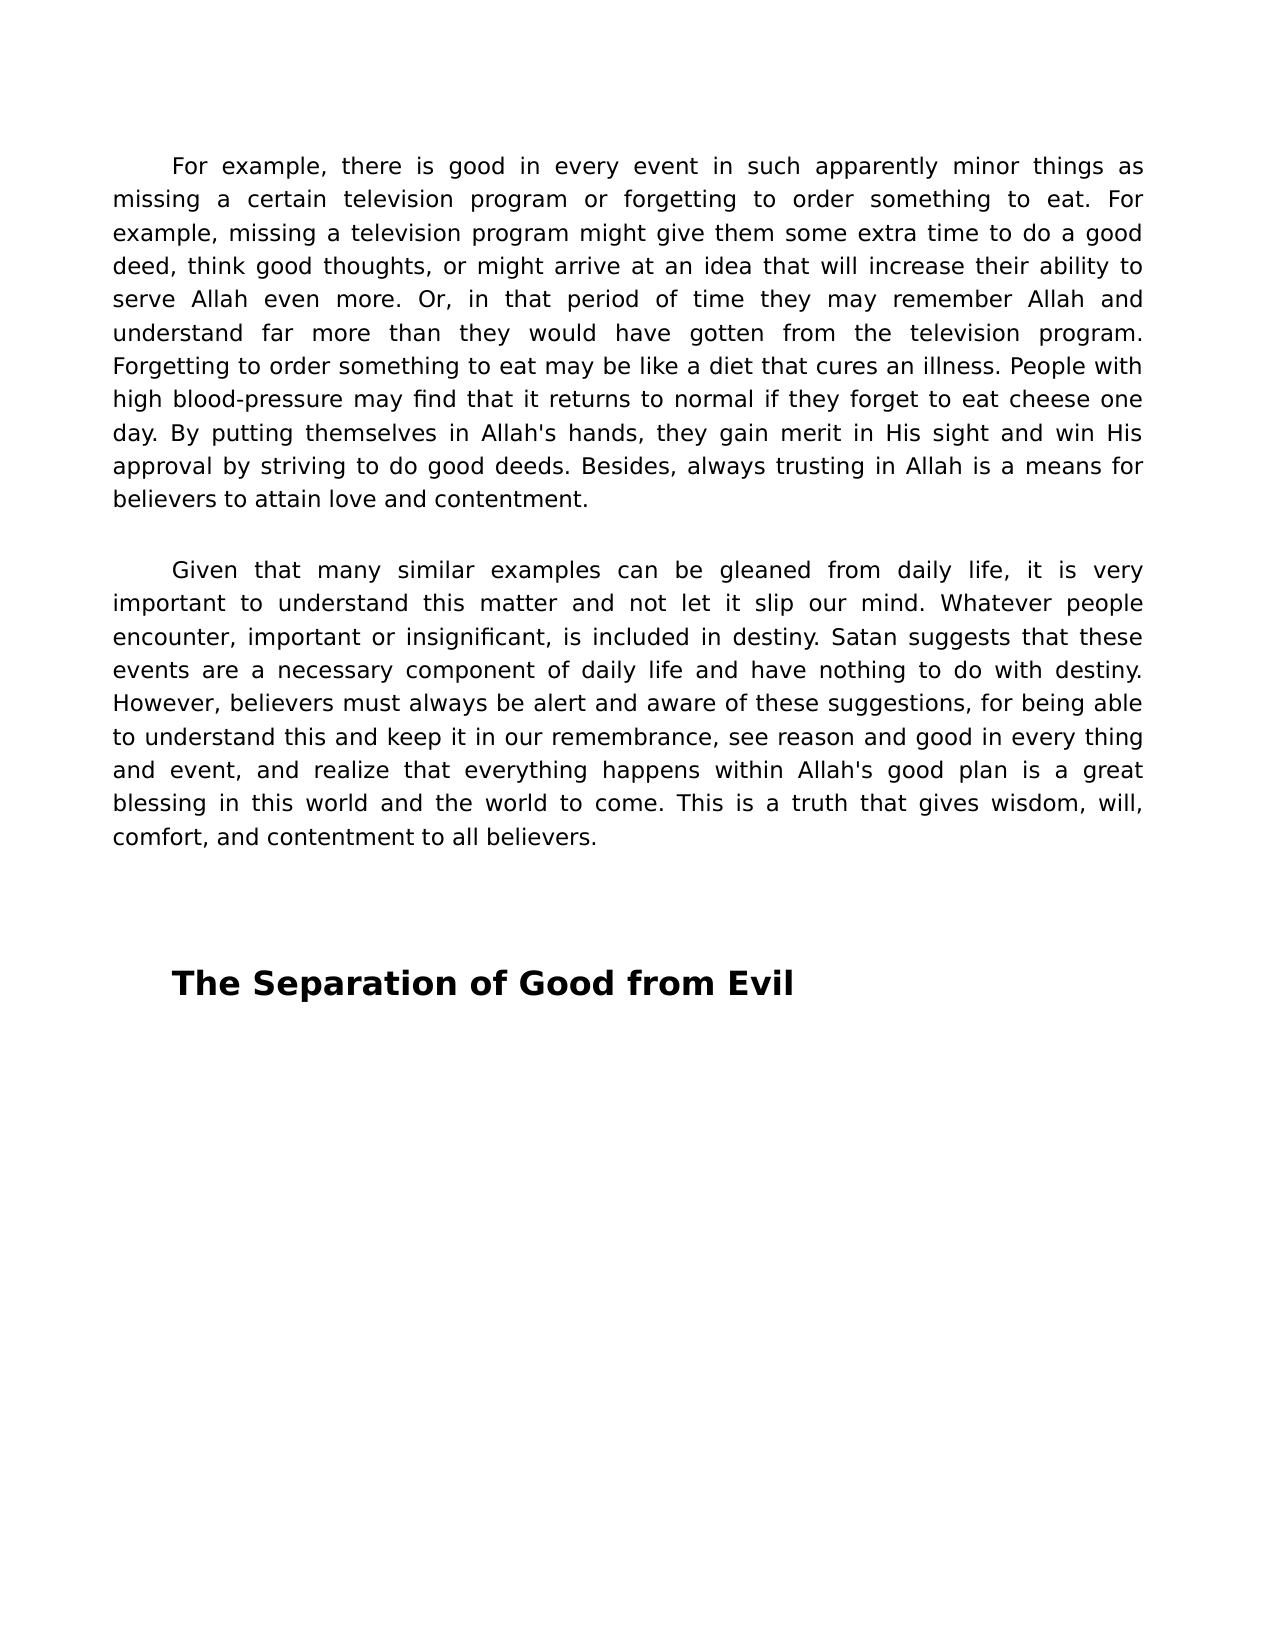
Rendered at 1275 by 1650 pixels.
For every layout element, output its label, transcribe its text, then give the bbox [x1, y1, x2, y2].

text For example, there is good in every event in such apparently minor things as missing a certain television program or forgetting to order something to eat. For example, missing a television program might give them some extra time to do a good deed, think good thoughts, or might arrive at an idea that will increase their ability to serve Allah even more. Or, in that period of time they may remember Allah and understand far more than they would have gotten from the television program. Forgetting to order something to eat may be like a diet that cures an illness. People with high blood-pressure may find that it returns to normal if they forget to eat cheese one day. By putting themselves in Allah's hands, they gain merit in His sight and win His approval by striving to do good deeds. Besides, always trusting in Allah is a means for believers to attain love and contentment. [112, 148, 1145, 514]
text The Separation of Good from Evil [112, 968, 1145, 1002]
text Given that many similar examples can be gleaned from daily life, it is very important to understand this matter and not let it slip our mind. Whatever people encounter, important or insignificant, is included in destiny. Satan suggests that these events are a necessary component of daily life and have nothing to do with destiny. However, believers must always be alert and aware of these suggestions, for being able to understand this and keep it in our remembrance, see reason and good in every thing and event, and realize that everything happens within Allah's good plan is a great blessing in this world and the world to come. This is a truth that gives wisdom, will, comfort, and contentment to all believers. [112, 552, 1145, 852]
